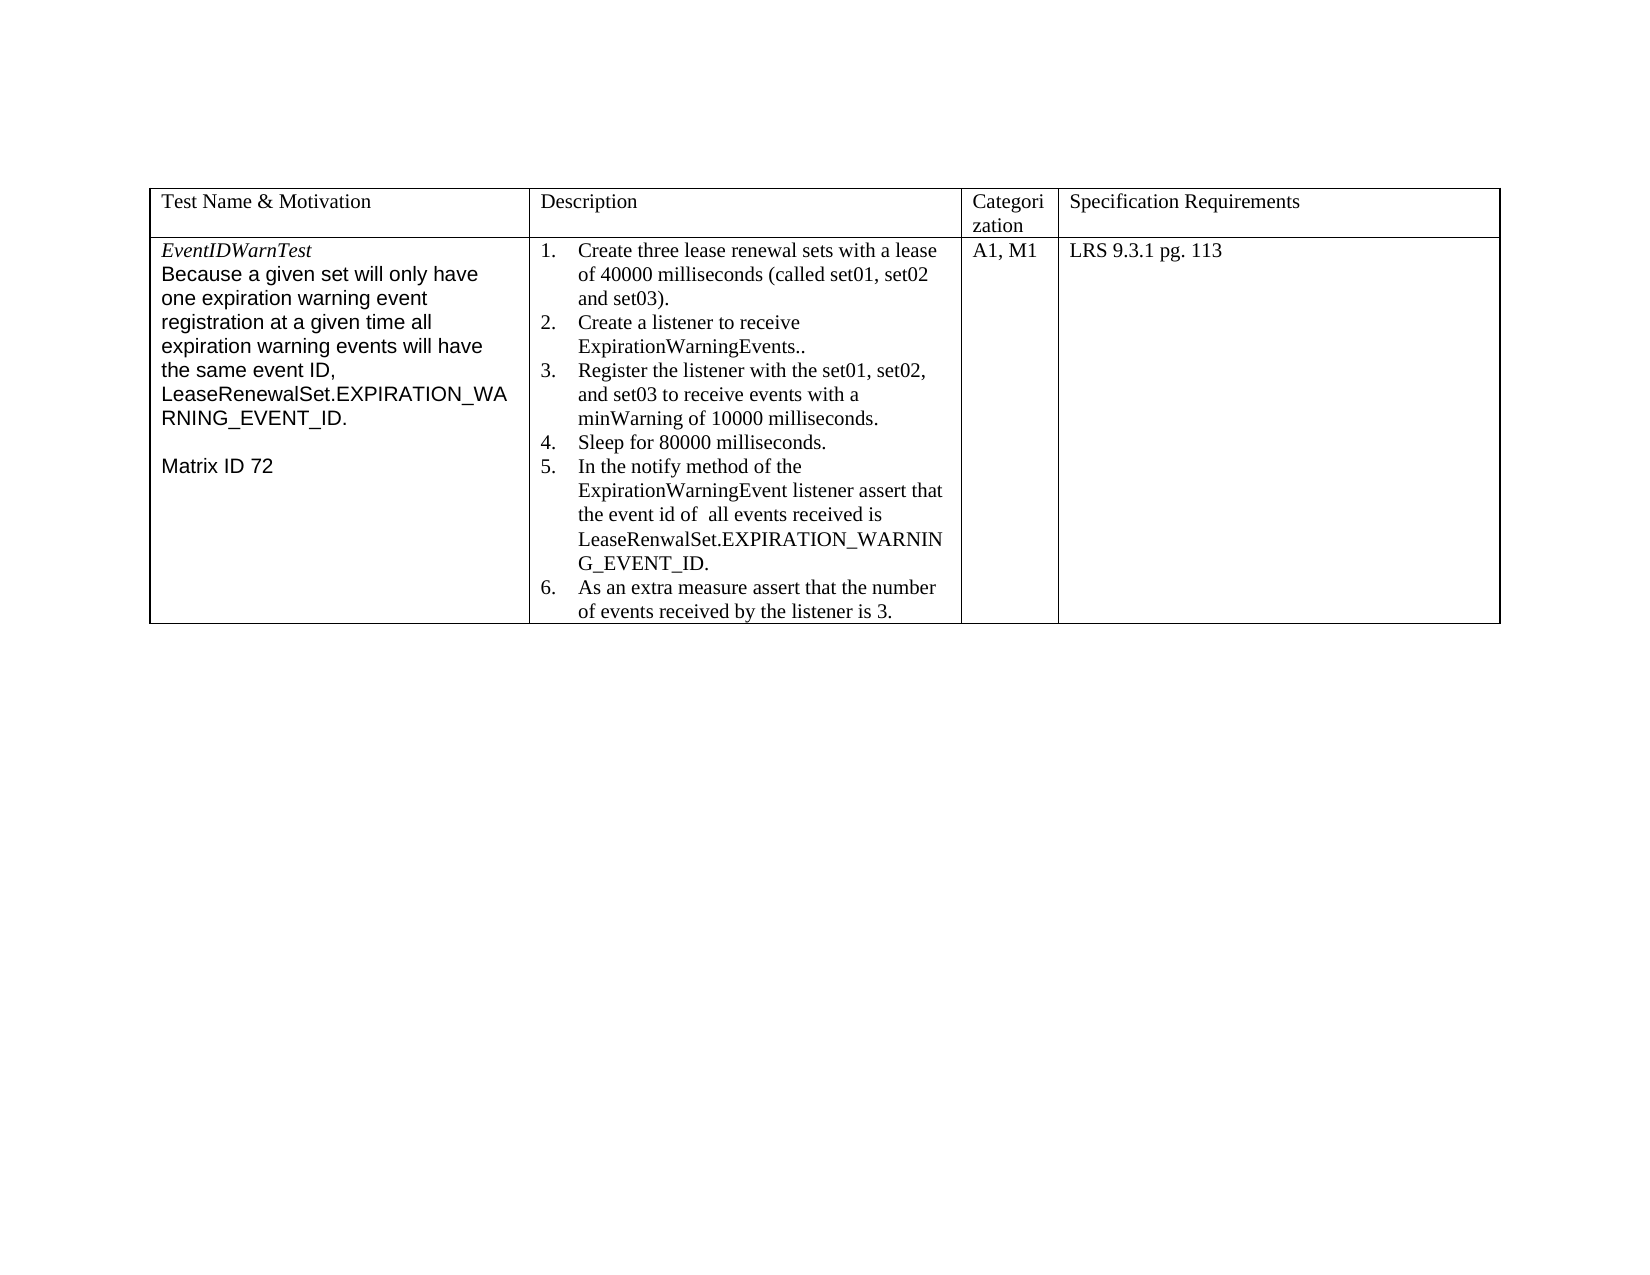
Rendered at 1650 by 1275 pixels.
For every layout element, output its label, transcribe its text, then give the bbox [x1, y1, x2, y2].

table_header Categorization [962, 189, 1058, 237]
table_header Description [530, 189, 961, 237]
table_header Specification Requirements [1059, 189, 1499, 237]
table_cell LRS 9.3.1 pg. 113 [1059, 238, 1499, 623]
table_header Test Name & Motivation [151, 189, 529, 237]
table_cell Create three lease renewal sets with a lease of 40000 milliseconds (called set01, set02 and set03). Create a listener to receive ExpirationWarningEvents.. Register the listener with the set01, set02, and set03 to receive events with a minWarning of 10000 milliseconds. Sleep for 80000 milliseconds. In the notify method of the ExpirationWarningEvent listener assert that the event id of all events received is LeaseRenwalSet.EXPIRATION_WARNING_EVENT_ID. As an extra measure assert that the number of events received by the listener is 3. [530, 238, 961, 623]
table_cell EventIDWarnTest Because a given set will only have one expiration warning event registration at a given time all expiration warning events will have the same event ID, LeaseRenewalSet.EXPIRATION_WARNING_EVENT_ID. Matrix ID 72 [151, 238, 529, 623]
table_cell A1, M1 [962, 238, 1058, 623]
